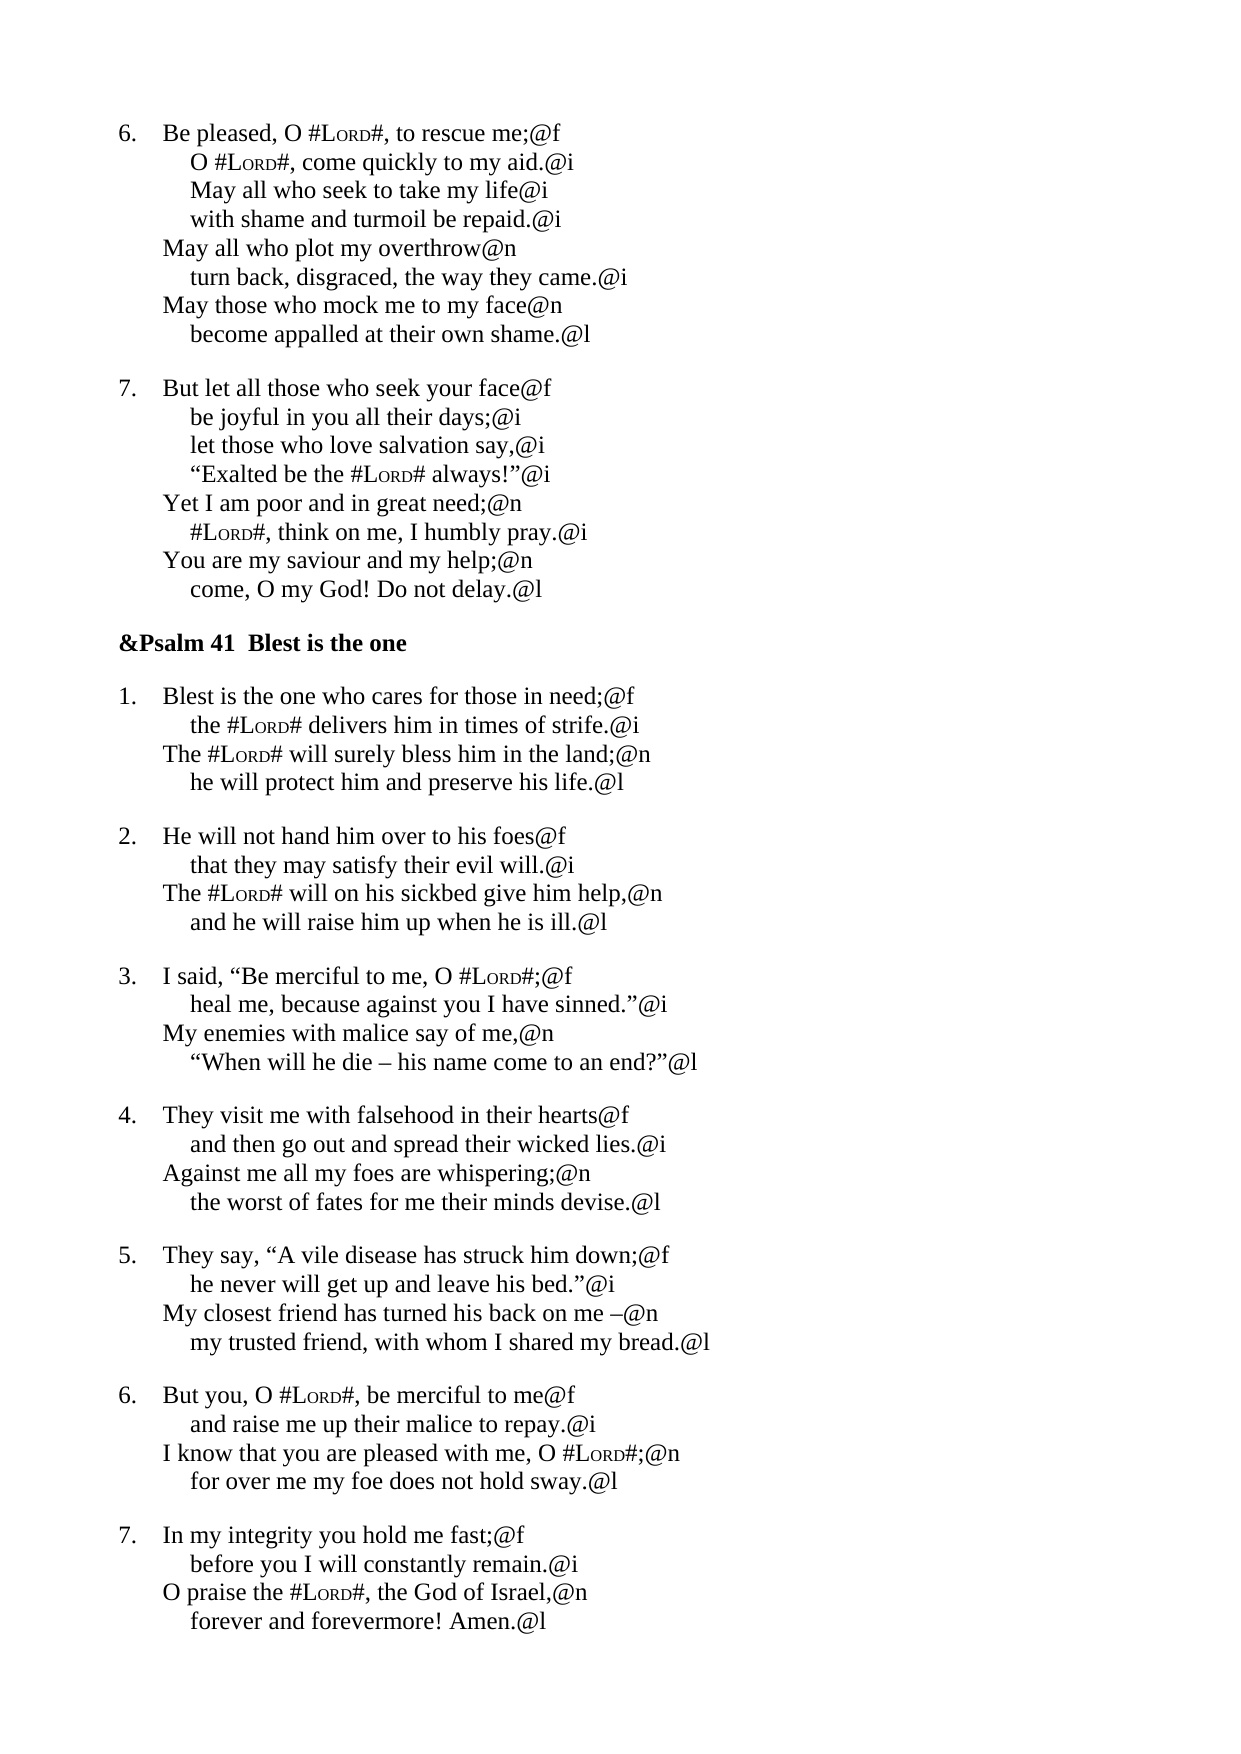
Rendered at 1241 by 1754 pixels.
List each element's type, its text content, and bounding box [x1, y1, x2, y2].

text heal me, because against you I have sinned.”@i [171, 989, 1122, 1018]
text “Exalted be the #Lord# always!”@i [171, 459, 1122, 488]
text 3. I said, “Be merciful to me, O #Lord#;@f [118, 961, 1122, 989]
text for over me my foe does not hold sway.@l [171, 1466, 1122, 1495]
text May all who seek to take my life@i [171, 176, 1122, 204]
text the #Lord# delivers him in times of strife.@i [171, 710, 1122, 739]
text and he will raise him up when he is ill.@l [171, 907, 1122, 936]
text 7. But let all those who seek your face@f [118, 373, 1122, 402]
text May those who mock me to my face@n [162, 291, 1122, 319]
text #Lord#, think on me, I humbly pray.@i [171, 517, 1122, 545]
text come, O my God! Do not delay.@l [171, 574, 1122, 603]
text The #Lord# will on his sickbed give him help,@n [162, 878, 1122, 907]
text The #Lord# will surely bless him in the land;@n [162, 739, 1122, 767]
text with shame and turmoil be repaid.@i [171, 204, 1122, 233]
text My enemies with malice say of me,@n [162, 1018, 1122, 1047]
text become appalled at their own shame.@l [171, 319, 1122, 348]
text I know that you are pleased with me, O #Lord#;@n [162, 1438, 1122, 1466]
text 1. Blest is the one who cares for those in need;@f [118, 681, 1122, 710]
text O #Lord#, come quickly to my aid.@i [171, 147, 1122, 176]
text 5. They say, “A vile disease has struck him down;@f [118, 1240, 1122, 1269]
text and then go out and spread their wicked lies.@i [171, 1129, 1122, 1158]
text My closest friend has turned his back on me –@n [162, 1298, 1122, 1327]
subtitle &Psalm 41 Blest is the one [118, 628, 1122, 656]
text my trusted friend, with whom I shared my bread.@l [171, 1327, 1122, 1355]
text You are my saviour and my help;@n [162, 545, 1122, 574]
text 6. But you, O #Lord#, be merciful to me@f [118, 1380, 1122, 1409]
text Yet I am poor and in great need;@n [162, 488, 1122, 517]
text he never will get up and leave his bed.”@i [171, 1269, 1122, 1298]
text Against me all my foes are whispering;@n [162, 1158, 1122, 1187]
text and raise me up their malice to repay.@i [171, 1409, 1122, 1438]
text before you I will constantly remain.@i [171, 1549, 1122, 1577]
text that they may satisfy their evil will.@i [171, 850, 1122, 878]
text forever and forevermore! Amen.@l [171, 1606, 1122, 1635]
text O praise the #Lord#, the God of Israel,@n [162, 1577, 1122, 1606]
text May all who plot my overthrow@n [162, 233, 1122, 262]
text the worst of fates for me their minds devise.@l [171, 1187, 1122, 1216]
text 4. They visit me with falsehood in their hearts@f [118, 1101, 1122, 1129]
text turn back, disgraced, the way they came.@i [171, 262, 1122, 291]
text “When will he die – his name come to an end?”@l [171, 1047, 1122, 1076]
text let those who love salvation say,@i [171, 430, 1122, 459]
text be joyful in you all their days;@i [171, 402, 1122, 430]
text 7. In my integrity you hold me fast;@f [118, 1520, 1122, 1549]
text he will protect him and preserve his life.@l [171, 767, 1122, 796]
text 6. Be pleased, O #Lord#, to rescue me;@f [118, 118, 1122, 147]
text 2. He will not hand him over to his foes@f [118, 821, 1122, 850]
